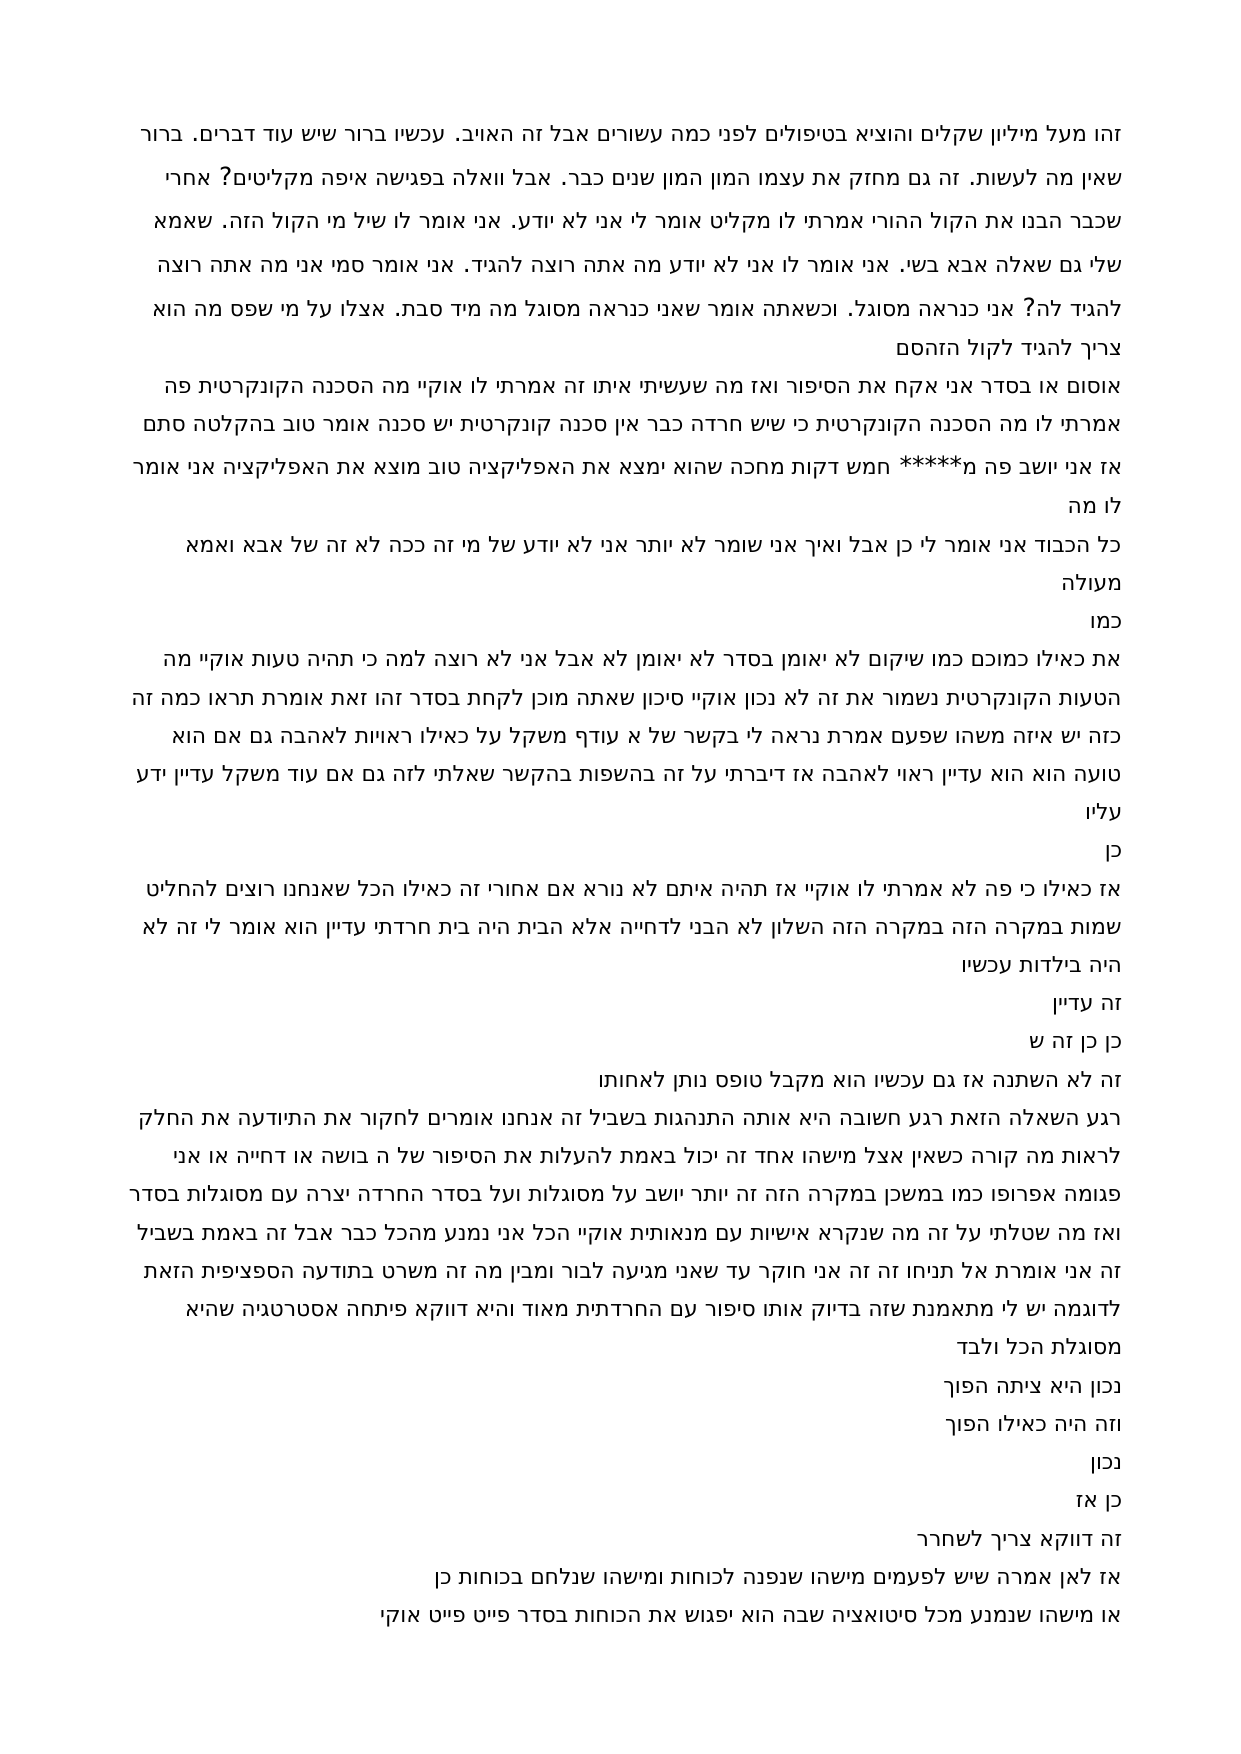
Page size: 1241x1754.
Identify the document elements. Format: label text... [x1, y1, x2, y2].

text זהו מעל מיליון שקלים והוציא בטיפולים לפני כמה עשורים אבל זה האויב. עכשיו ברור שיש עוד דברים. ברור שאין מה לעשות. זה גם מחזק את עצמו המון המון שנים כבר. אבל וואלה בפגישה איפה מקליטים? אחרי שכבר הבנו את הקול ההורי אמרתי לו מקליט אומר לי אני לא יודע. אני אומר לו שיל מי הקול הזה. שאמא שלי גם שאלה אבא בשי. אני אומר לו אני לא יודע מה אתה רוצה להגיד. אני אומר סמי אני מה אתה רוצה להגיד לה? אני כנראה מסוגל. וכשאתה אומר שאני כנראה מסוגל מה מיד סבת. אצלו על מי שפס מה הוא צריך להגיד לקול הזהסם [118, 118, 1122, 361]
text כן אז [118, 1487, 1122, 1513]
text נכון [118, 1449, 1122, 1475]
text כמו [118, 608, 1122, 634]
text או מישהו שנמנע מכל סיטואציה שבה הוא יפגוש את הכוחות בסדר פייט פייט אוקי [118, 1602, 1122, 1628]
text רגע השאלה הזאת רגע חשובה היא אותה התנהגות בשביל זה אנחנו אומרים לחקור את התיודעה את החלק לראות מה קורה כשאין אצל מישהו אחד זה יכול באמת להעלות את הסיפור של ה בושה או דחייה או אני פגומה אפרופו כמו במשכן במקרה הזה זה יותר יושב על מסוגלות ועל בסדר החרדה יצרה עם מסוגלות בסדר ואז מה שטלתי על זה מה שנקרא אישיות עם מנאותית אוקיי הכל אני נמנע מהכל כבר אבל זה באמת בשביל זה אני אומרת אל תניחו זה זה אני חוקר עד שאני מגיעה לבור ומבין מה זה משרט בתודעה הספציפית הזאת לדוגמה יש לי מתאמנת שזה בדיוק אותו סיפור עם החרדתית מאוד והיא דווקא פיתחה אסטרטגיה שהיא מסוגלת הכל ולבד [118, 1105, 1122, 1360]
text זה לא השתנה אז גם עכשיו הוא מקבל טופס נותן לאחותו [118, 1067, 1122, 1092]
text כל הכבוד אני אומר לי כן אבל ואיך אני שומר לא יותר אני לא יודע של מי זה ככה לא זה של אבא ואמא מעולה [118, 532, 1122, 595]
text זה עדיין [118, 990, 1122, 1016]
text וזה היה כאילו הפוך [118, 1411, 1122, 1436]
text את כאילו כמוכם כמו שיקום לא יאומן בסדר לא יאומן לא אבל אני לא רוצה למה כי תהיה טעות אוקיי מה הטעות הקונקרטית נשמור את זה לא נכון אוקיי סיכון שאתה מוכן לקחת בסדר זהו זאת אומרת תראו כמה זה כזה יש איזה משהו שפעם אמרת נראה לי בקשר של א עודף משקל על כאילו ראויות לאהבה גם אם הוא טועה הוא הוא עדיין ראוי לאהבה אז דיברתי על זה בהשפות בהקשר שאלתי לזה גם אם עוד משקל עדיין ידע עליו [118, 646, 1122, 825]
text כן כן זה ש [118, 1029, 1122, 1054]
text כן [118, 837, 1122, 863]
text נכון היא ציתה הפוך [118, 1373, 1122, 1398]
text אז לאן אמרה שיש לפעמים מישהו שנפנה לכוחות ומישהו שנלחם בכוחות כן [118, 1564, 1122, 1589]
text זה דווקא צריך לשחרר [118, 1526, 1122, 1551]
text אוסום או בסדר אני אקח את הסיפור ואז מה שעשיתי איתו זה אמרתי לו אוקיי מה הסכנה הקונקרטית פה אמרתי לו מה הסכנה הקונקרטית כי שיש חרדה כבר אין סכנה קונקרטית יש סכנה אומר טוב בהקלטה סתם אז אני יושב פה מ***** חמש דקות מחכה שהוא ימצא את האפליקציה טוב מוצא את האפליקציה אני אומר לו מה [118, 373, 1122, 519]
text אז כאילו כי פה לא אמרתי לו אוקיי אז תהיה איתם לא נורא אם אחורי זה כאילו הכל שאנחנו רוצים להחליט שמות במקרה הזה במקרה הזה השלון לא הבני לדחייה אלא הבית היה בית חרדתי עדיין הוא אומר לי זה לא היה בילדות עכשיו [118, 876, 1122, 978]
